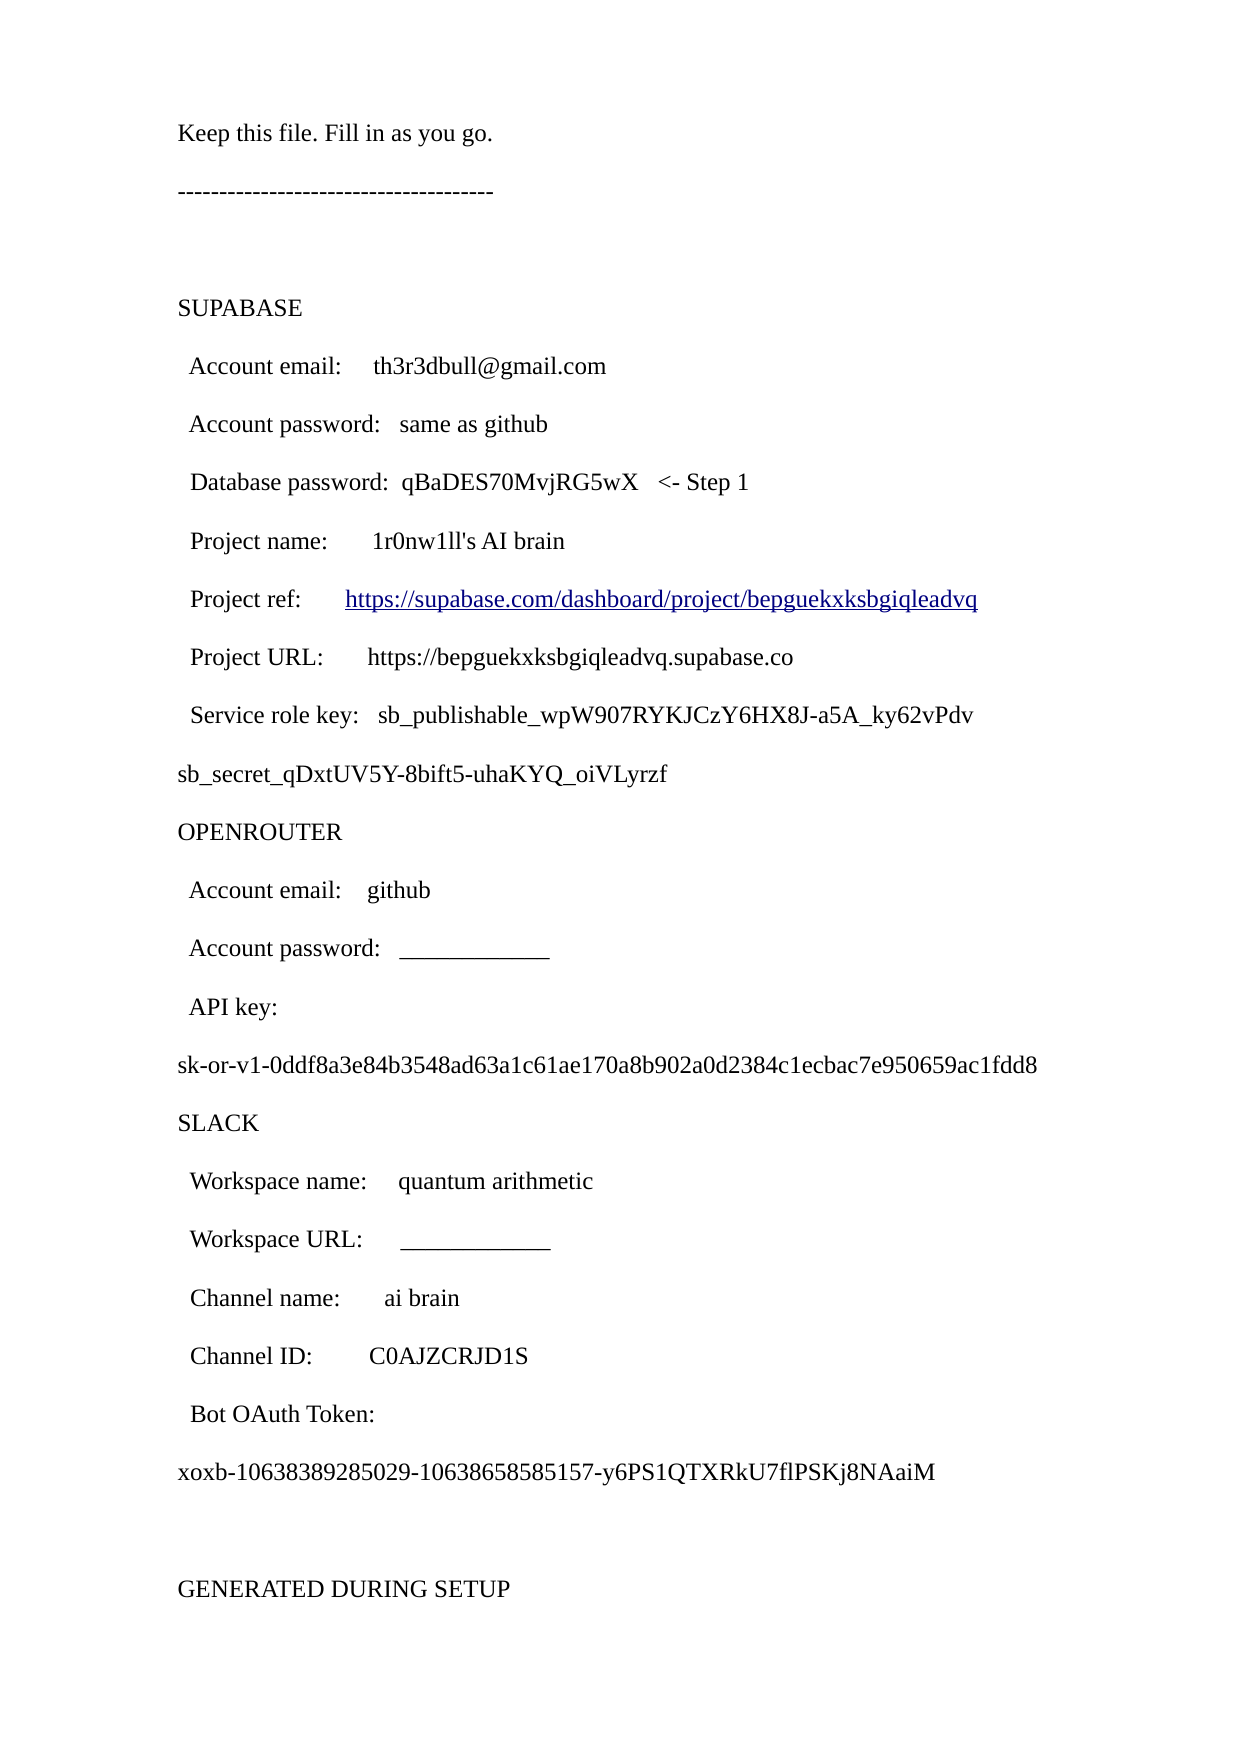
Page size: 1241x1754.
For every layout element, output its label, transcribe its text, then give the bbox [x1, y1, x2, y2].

text Bot OAuth Token: [177, 1399, 1063, 1428]
text Account email: github [177, 875, 1063, 904]
text Workspace URL: ____________ [177, 1224, 1063, 1253]
text Account password: ____________ [177, 933, 1063, 962]
text Project name: 1r0nw1ll's AI brain [177, 526, 1063, 554]
text Channel ID: C0AJZCRJD1S [177, 1341, 1063, 1370]
text Account password: same as github [177, 409, 1063, 438]
text Keep this file. Fill in as you go. [177, 118, 1063, 147]
text Database password: qBaDES70MvjRG5wX <- Step 1 [177, 467, 1063, 496]
text API key: [177, 992, 1063, 1020]
text Service role key: sb_publishable_wpW907RYKJCzY6HX8J-a5A_ky62vPdv [177, 700, 1063, 729]
text Project ref: https://supabase.com/dashboard/project/bepguekxksbgiqleadvq [177, 584, 1063, 613]
text Channel name: ai brain [177, 1283, 1063, 1311]
text SLACK [177, 1108, 1063, 1137]
text sb_secret_qDxtUV5Y-8bift5-uhaKYQ_oiVLyrzf [177, 759, 1063, 787]
text -------------------------------------- [177, 176, 1063, 205]
text Project URL: https://bepguekxksbgiqleadvq.supabase.co [177, 642, 1063, 671]
text OPENROUTER [177, 817, 1063, 846]
text SUPABASE [177, 293, 1063, 322]
text 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 [177, 1050, 1063, 1078]
text Account email: th3r3dbull@gmail.com [177, 351, 1063, 380]
text GENERATED DURING SETUP [177, 1574, 1063, 1603]
text xoxb-10638389285029-10638658585157-y6PS1QTXRkU7flPSKj8NAaiM [177, 1457, 1063, 1486]
text Workspace name: quantum arithmetic [177, 1166, 1063, 1195]
